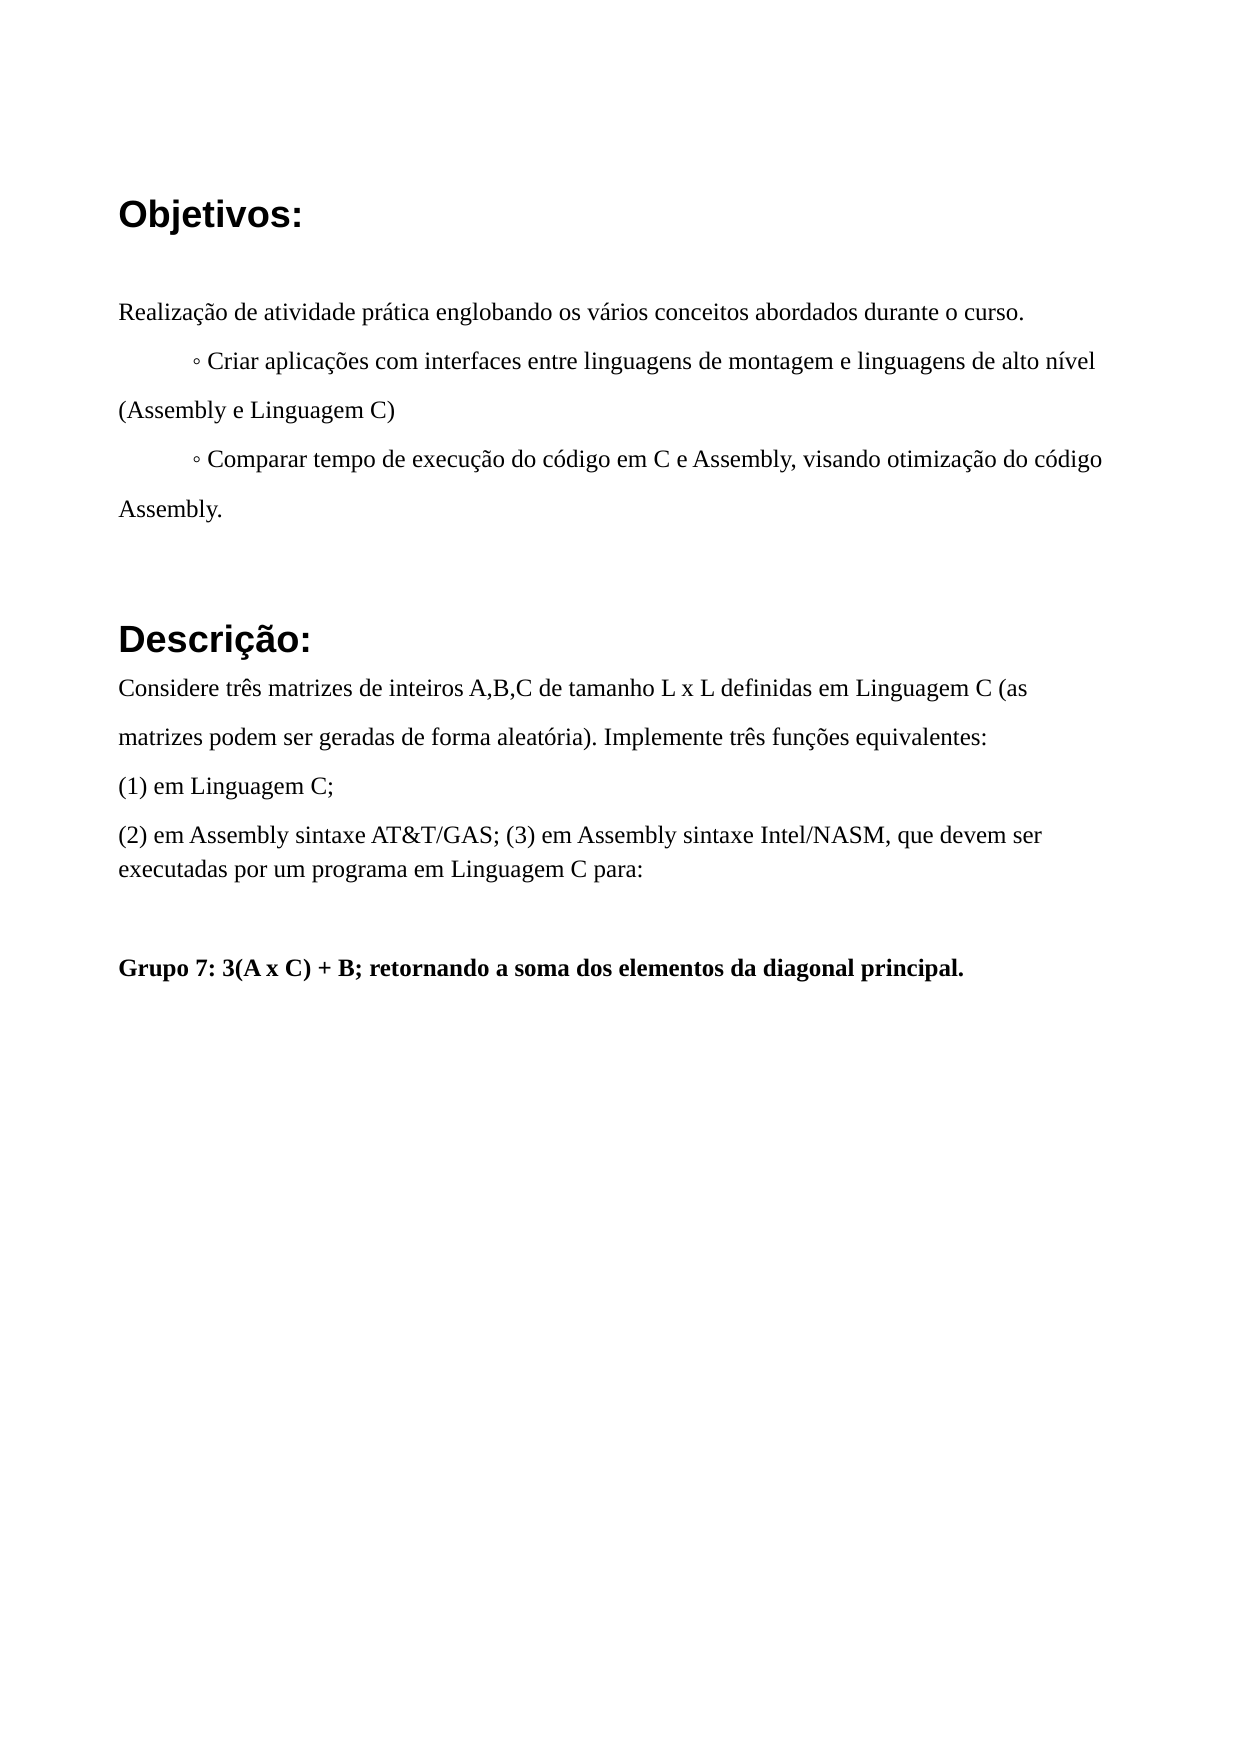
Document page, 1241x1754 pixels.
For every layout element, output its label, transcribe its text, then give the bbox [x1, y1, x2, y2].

text Considere três matrizes de inteiros A,B,C de tamanho L x L definidas em Linguagem C (as [118, 673, 1122, 702]
text ◦ Comparar tempo de execução do código em C e Assembly, visando otimização do código [118, 444, 1122, 473]
subtitle Descrição: [118, 617, 1122, 660]
text Grupo 7: 3(A x C) + B; retornando a soma dos elementos da diagonal principal. [118, 953, 1122, 981]
text ◦ Criar aplicações com interfaces entre linguagens de montagem e linguagens de alto nível [118, 346, 1122, 375]
subtitle Objetivos: [118, 192, 1122, 236]
text (1) em Linguagem C; [118, 771, 1122, 800]
text (2) em Assembly sintaxe AT&T/GAS; (3) em Assembly sintaxe Intel/NASM, que devem ser executadas por um programa em Linguagem C para: [118, 820, 1122, 883]
text Realização de atividade prática englobando os vários conceitos abordados durante o curso. [118, 297, 1122, 326]
text matrizes podem ser geradas de forma aleatória). Implemente três funções equivalentes: [118, 722, 1122, 751]
text Assembly. [118, 494, 1122, 522]
text (Assembly e Linguagem C) [118, 396, 1122, 424]
